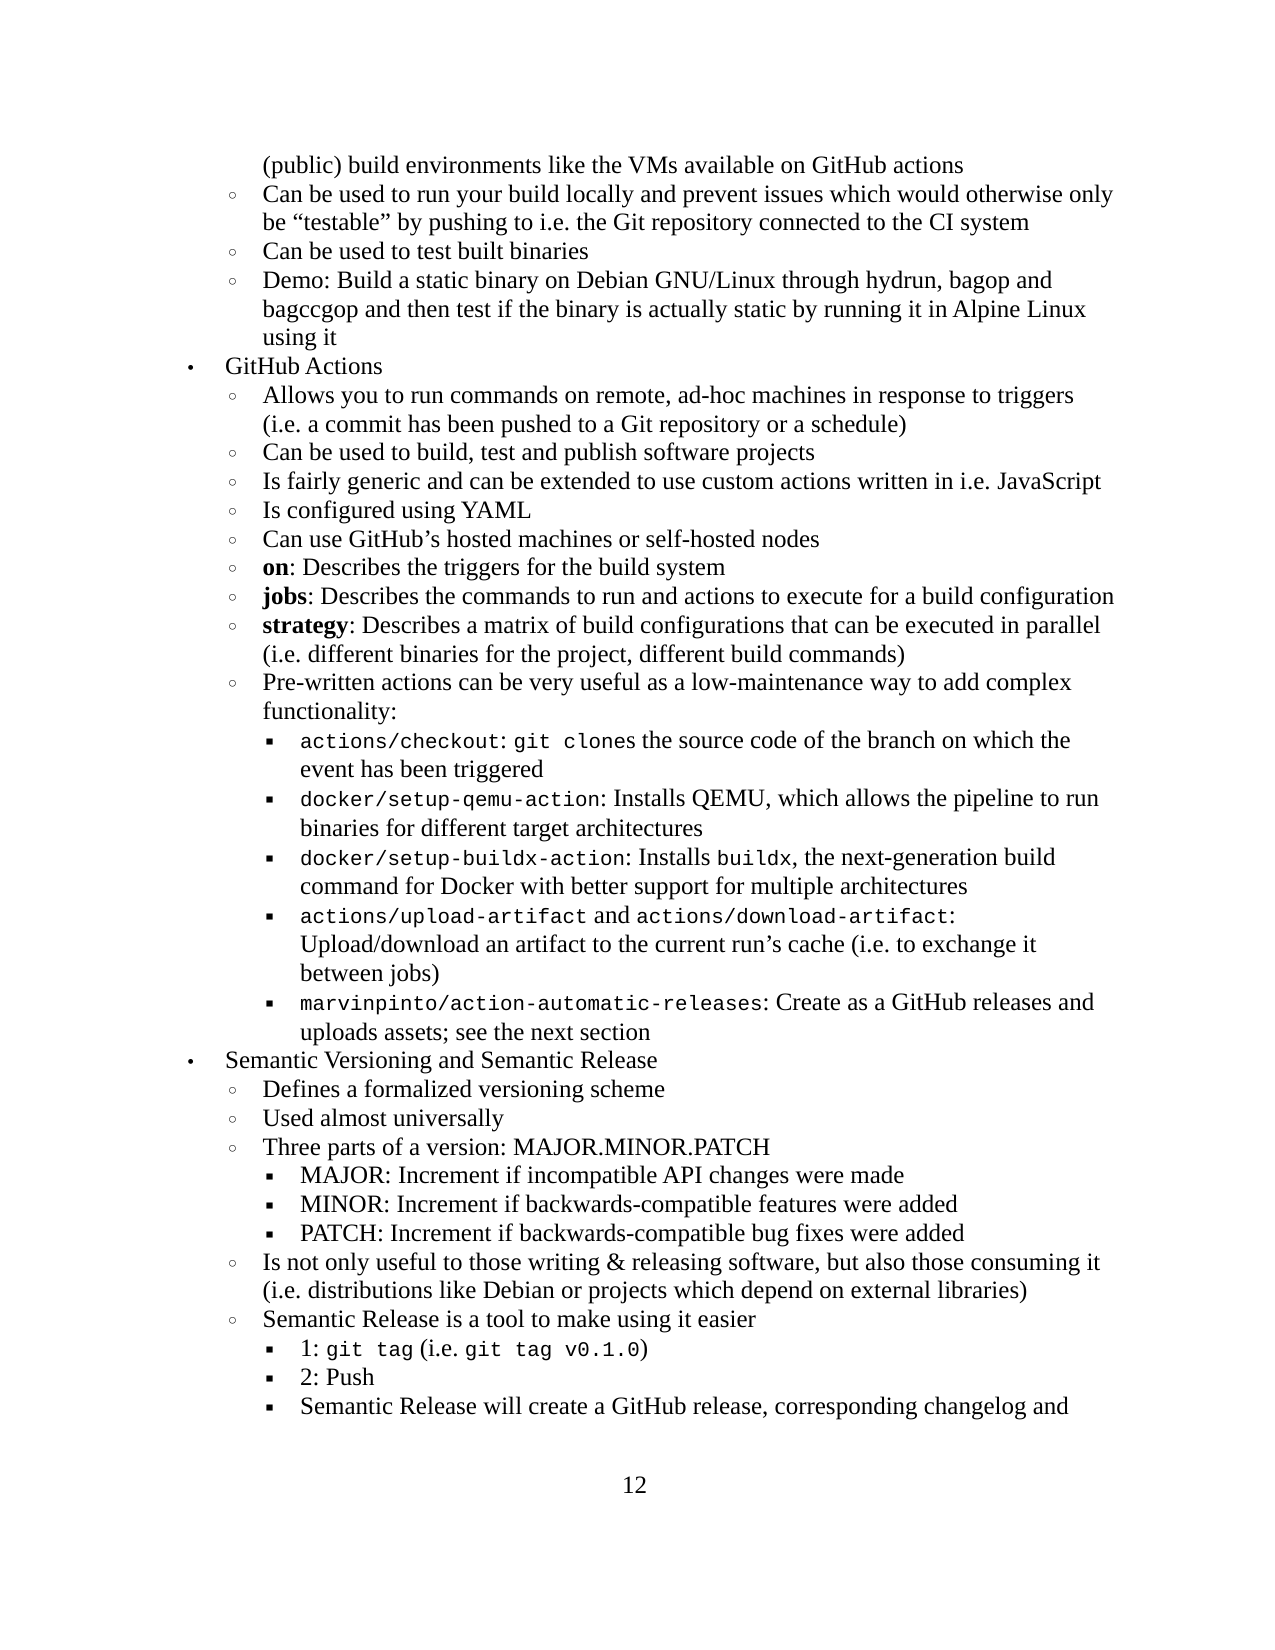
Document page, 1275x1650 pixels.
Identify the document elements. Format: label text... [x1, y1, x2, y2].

list GitHub Actions [187, 351, 1125, 380]
list 2: Push [262, 1362, 1125, 1391]
list Can be used to test built binaries [225, 236, 1125, 265]
list strategy: Describes a matrix of build configurations that can be executed in parallel (i.e. different binaries for the project, different build commands) [225, 610, 1125, 667]
list (public) build environments like the VMs available on GitHub actions [225, 150, 1125, 179]
list Is fairly generic and can be extended to use custom actions written in i.e. JavaScript [225, 466, 1125, 495]
list Three parts of a version: MAJOR.MINOR.PATCH [225, 1132, 1125, 1160]
list jobs: Describes the commands to run and actions to execute for a build configuration [225, 581, 1125, 610]
list Can use GitHub’s hosted machines or self-hosted nodes [225, 524, 1125, 552]
list Semantic Release will create a GitHub release, corresponding changelog and [262, 1391, 1125, 1420]
list Used almost universally [225, 1103, 1125, 1132]
list actions/checkout: git clones the source code of the branch on which the event has been triggered [262, 725, 1125, 783]
list PATCH: Increment if backwards-compatible bug fixes were added [262, 1218, 1125, 1247]
list Can be used to run your build locally and prevent issues which would otherwise only be “testable” by pushing to i.e. the Git repository connected to the CI system [225, 179, 1125, 236]
list 1: git tag (i.e. git tag v0.1.0) [262, 1333, 1125, 1362]
list Demo: Build a static binary on Debian GNU/Linux through hydrun, bagop and bagccgop and then test if the binary is actually static by running it in Alpine Linux using it [225, 265, 1125, 351]
list Allows you to run commands on remote, ad-hoc machines in response to triggers (i.e. a commit has been pushed to a Git repository or a schedule) [225, 380, 1125, 437]
list docker/setup-qemu-action: Installs QEMU, which allows the pipeline to run binaries for different target architectures [262, 783, 1125, 842]
list Pre-written actions can be very useful as a low-maintenance way to add complex functionality: [225, 667, 1125, 725]
list Can be used to build, test and publish software projects [225, 437, 1125, 466]
list Semantic Versioning and Semantic Release [187, 1045, 1125, 1074]
list docker/setup-buildx-action: Installs buildx, the next-generation build command for Docker with better support for multiple architectures [262, 842, 1125, 900]
list on: Describes the triggers for the build system [225, 552, 1125, 581]
list Is not only useful to those writing & releasing software, but also those consuming it (i.e. distributions like Debian or projects which depend on external libraries) [225, 1247, 1125, 1304]
list Defines a formalized versioning scheme [225, 1074, 1125, 1103]
list Is configured using YAML [225, 495, 1125, 524]
list marvinpinto/action-automatic-releases: Create as a GitHub releases and uploads assets; see the next section [262, 987, 1125, 1045]
list MINOR: Increment if backwards-compatible features were added [262, 1189, 1125, 1218]
list actions/upload-artifact and actions/download-artifact: Upload/download an artifact to the current run’s cache (i.e. to exchange it between jobs) [262, 900, 1125, 987]
list Semantic Release is a tool to make using it easier [225, 1304, 1125, 1333]
list MAJOR: Increment if incompatible API changes were made [262, 1160, 1125, 1189]
